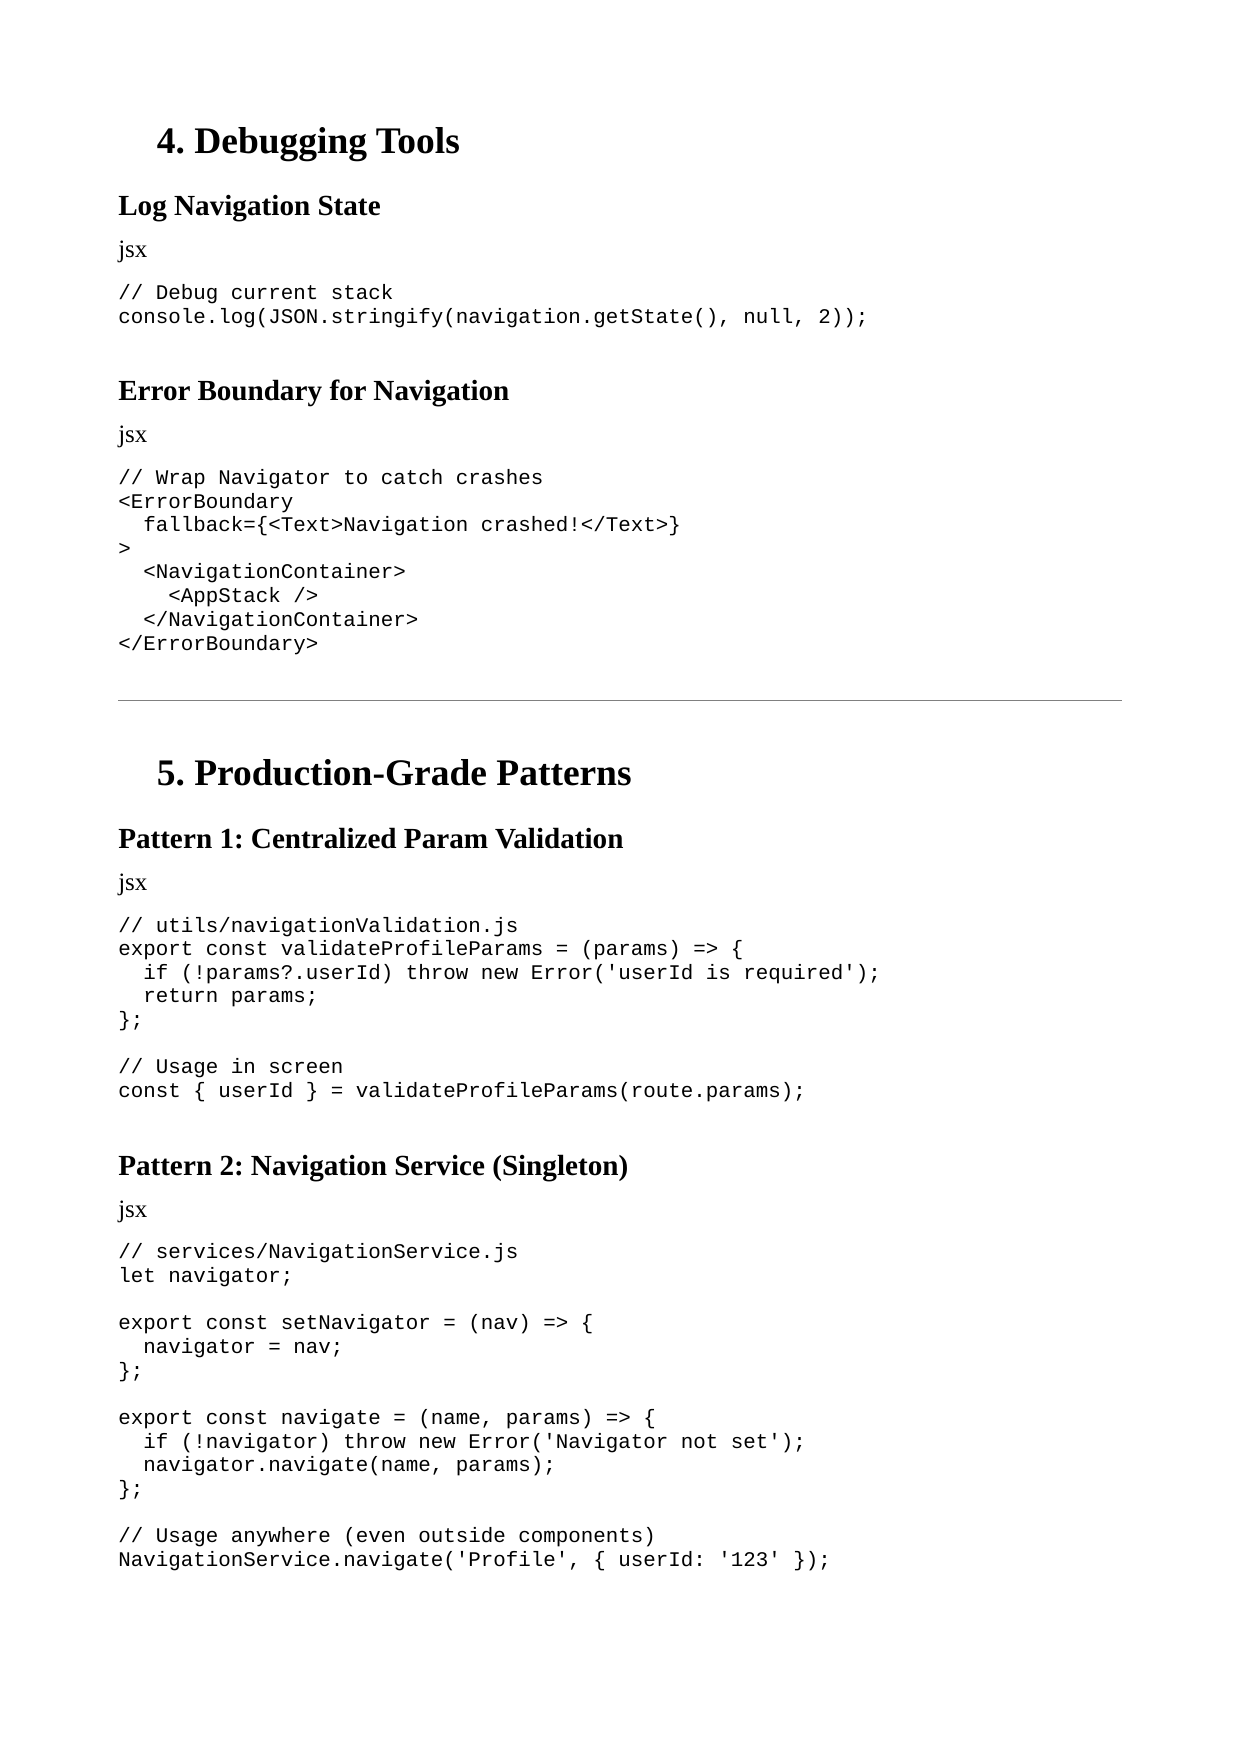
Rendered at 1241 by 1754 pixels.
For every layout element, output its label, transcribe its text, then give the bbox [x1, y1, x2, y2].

text if (!params?.userId) throw new Error('userId is required'); [118, 962, 1122, 986]
text export const setNavigator = (nav) => { [118, 1312, 1122, 1336]
text > [118, 538, 1122, 562]
text let navigator; [118, 1265, 1122, 1289]
subtitle Pattern 2: Navigation Service (Singleton) [118, 1148, 1122, 1181]
text fallback={<Text>Navigation crashed!</Text>} [118, 514, 1122, 538]
text // Usage anywhere (even outside components) [118, 1525, 1122, 1549]
text // Wrap Navigator to catch crashes [118, 467, 1122, 491]
text }; [118, 1478, 1122, 1502]
text jsx [118, 1194, 1122, 1223]
text <NavigationContainer> [118, 562, 1122, 585]
text jsx [118, 867, 1122, 896]
text </ErrorBoundary> [118, 632, 1122, 656]
text export const validateProfileParams = (params) => { [118, 938, 1122, 962]
text <ErrorBoundary [118, 491, 1122, 514]
subtitle Log Navigation State [118, 188, 1122, 222]
text // services/NavigationService.js [118, 1241, 1122, 1265]
text </NavigationContainer> [118, 609, 1122, 632]
text navigator = nav; [118, 1336, 1122, 1360]
text // utils/navigationValidation.js [118, 914, 1122, 938]
text return params; [118, 986, 1122, 1009]
text <AppStack /> [118, 585, 1122, 609]
text }; [118, 1360, 1122, 1383]
text jsx [118, 419, 1122, 448]
text export const navigate = (name, params) => { [118, 1407, 1122, 1431]
text // Debug current stack [118, 282, 1122, 306]
text NavigationService.navigate('Profile', { userId: '123' }); [118, 1549, 1122, 1572]
subtitle Error Boundary for Navigation [118, 373, 1122, 407]
text }; [118, 1009, 1122, 1033]
text if (!navigator) throw new Error('Navigator not set'); [118, 1431, 1122, 1454]
text // Usage in screen [118, 1056, 1122, 1080]
subtitle 📌 4. Debugging Tools [118, 118, 1122, 161]
subtitle Pattern 1: Centralized Param Validation [118, 821, 1122, 854]
text navigator.navigate(name, params); [118, 1454, 1122, 1478]
text console.log(JSON.stringify(navigation.getState(), null, 2)); [118, 306, 1122, 329]
text jsx [118, 234, 1122, 263]
text const { userId } = validateProfileParams(route.params); [118, 1080, 1122, 1104]
subtitle 📌 5. Production-Grade Patterns [118, 751, 1122, 794]
